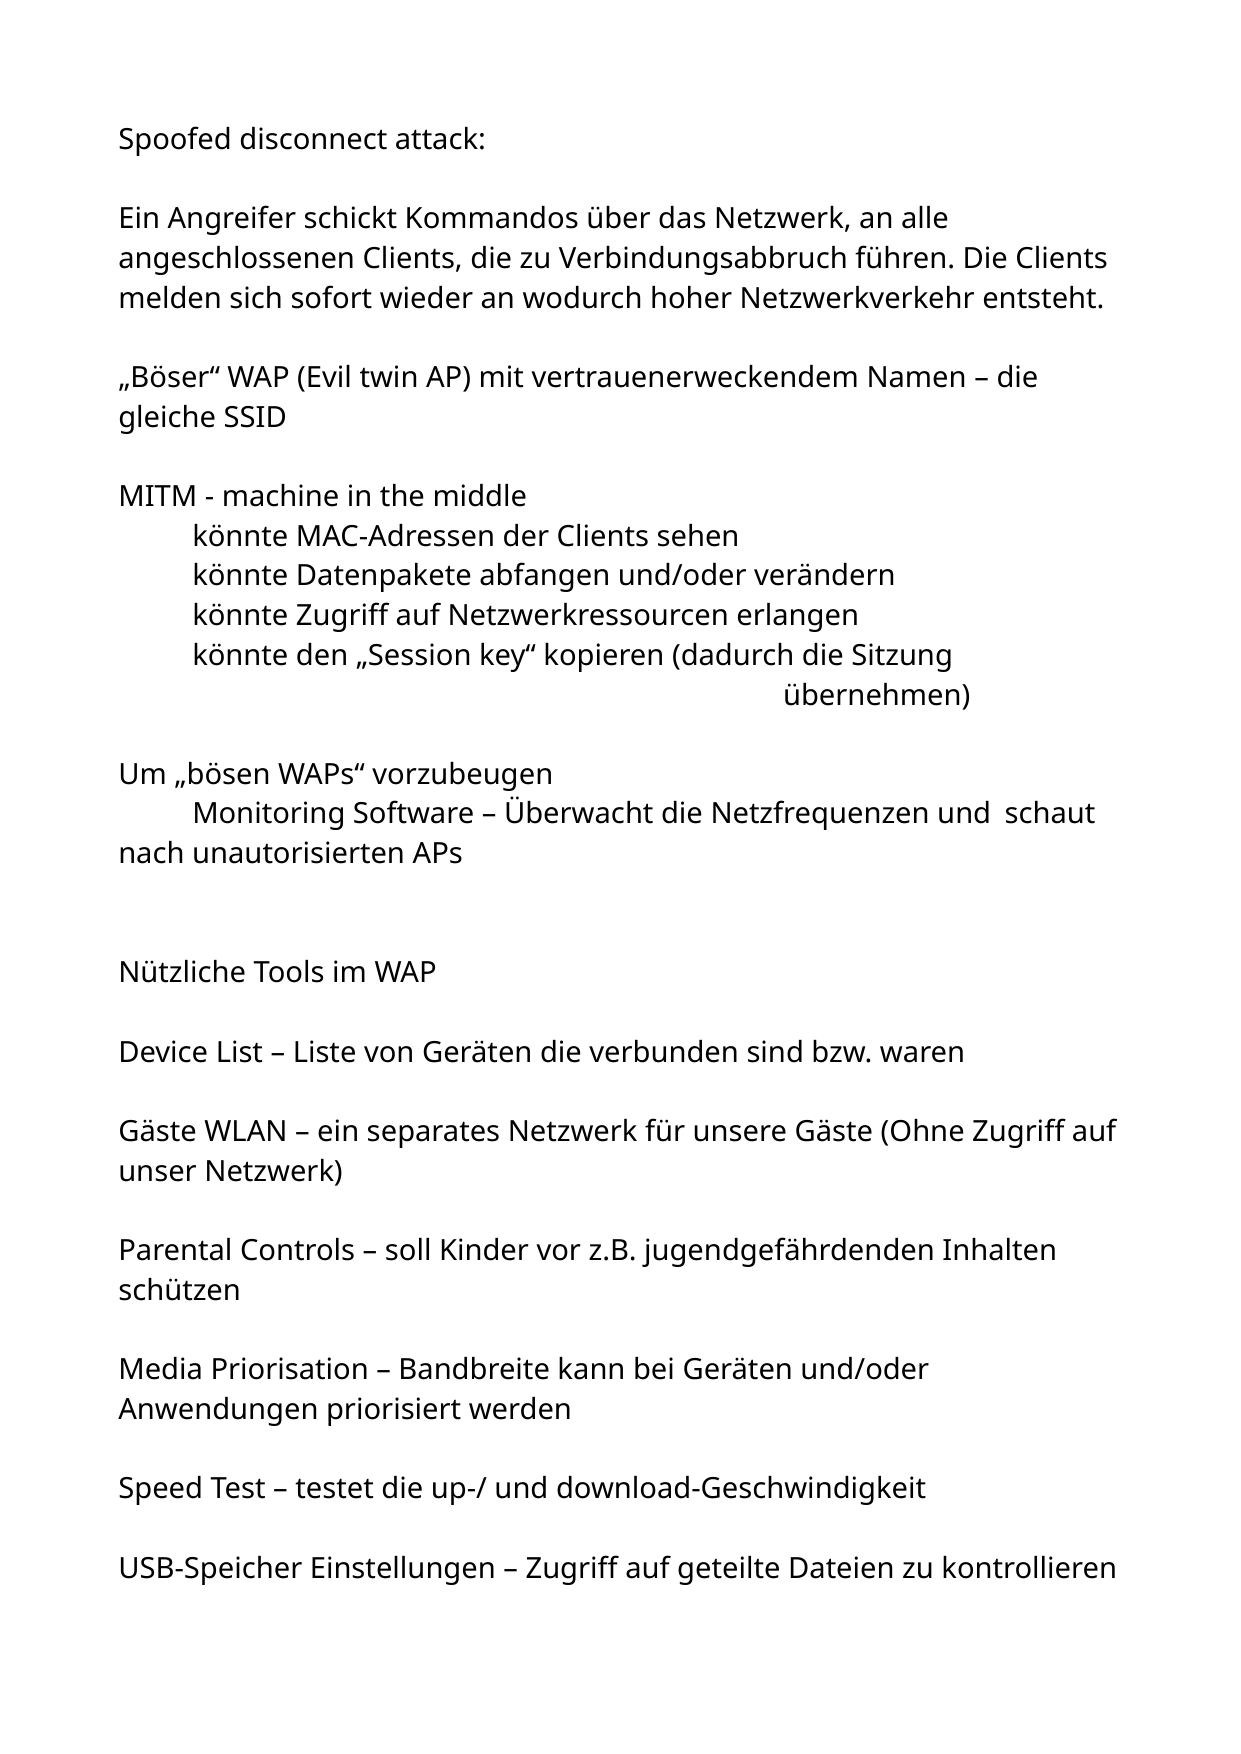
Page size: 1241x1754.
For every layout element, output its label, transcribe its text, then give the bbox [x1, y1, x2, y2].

text Spoofed disconnect attack: Ein Angreifer schickt Kommandos über das Netzwerk, an alle angeschlossenen Clients, die zu Verbindungsabbruch führen. Die Clients melden sich sofort wieder an wodurch hoher Netzwerkverkehr entsteht. [118, 118, 1122, 317]
text „Böser“ WAP (Evil twin AP) mit vertrauenerweckendem Namen – die gleiche SSID MITM - machine in the middle könnte MAC-Adressen der Clients sehen könnte Datenpakete abfangen und/oder verändern könnte Zugriff auf Netzwerkressourcen erlangen könnte den „Session key“ kopieren (dadurch die Sitzung übernehmen) Um „bösen WAPs“ vorzubeugen Monitoring Software – Überwacht die Netzfrequenzen und schaut nach unautorisierten APs Nützliche Tools im WAP Device List – Liste von Geräten die verbunden sind bzw. waren Gäste WLAN – ein separates Netzwerk für unsere Gäste (Ohne Zugriff auf unser Netzwerk) Parental Controls – soll Kinder vor z.B. jugendgefährdenden Inhalten schützen Media Priorisation – Bandbreite kann bei Geräten und/oder Anwendungen priorisiert werden Speed Test – testet die up-/ und download-Geschwindigkeit USB-Speicher Einstellungen – Zugriff auf geteilte Dateien zu kontrollieren [118, 356, 1122, 1626]
